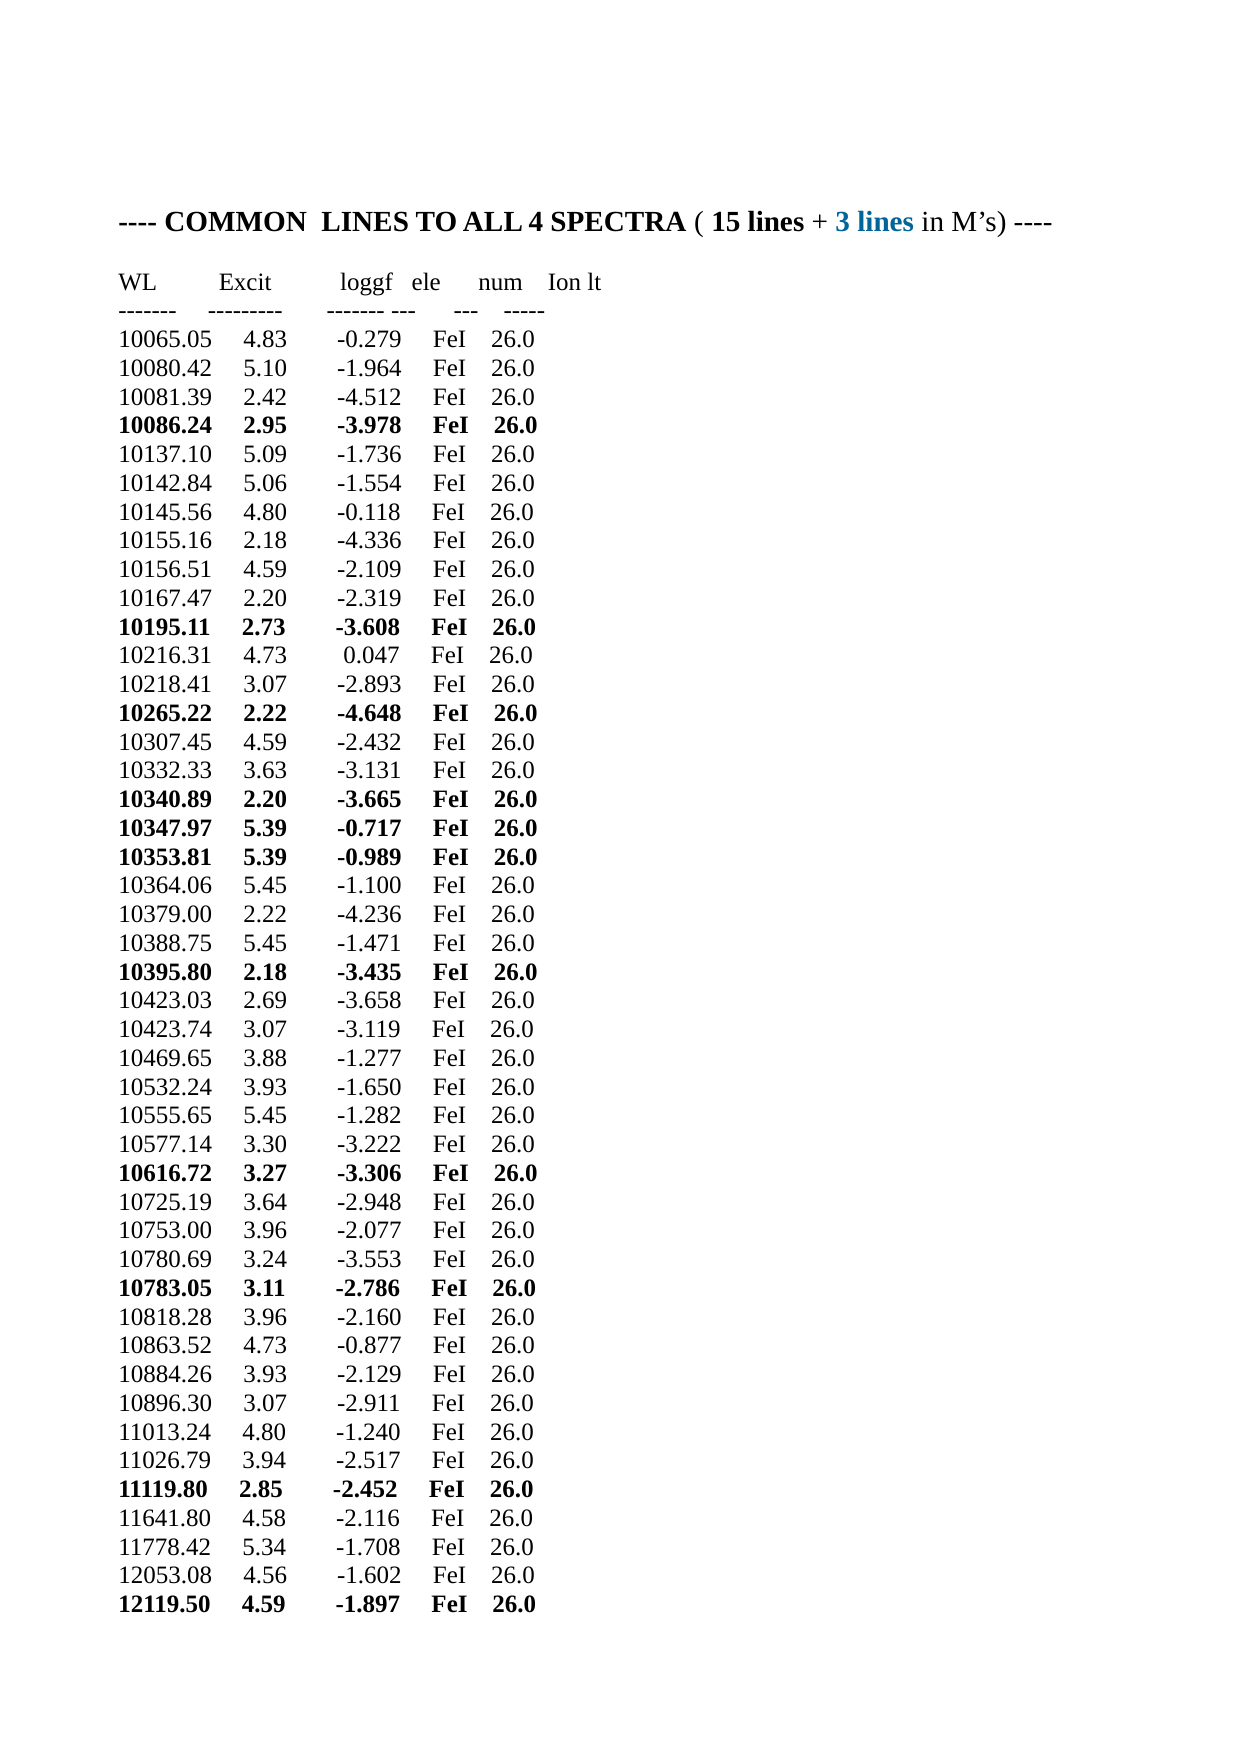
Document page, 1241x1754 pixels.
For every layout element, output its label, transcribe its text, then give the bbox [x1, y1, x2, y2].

text 10423.03 2.69 -3.658 FeI 26.0 [118, 985, 1122, 1014]
text ---- COMMON LINES TO ALL 4 SPECTRA ( 15 lines + 3 lines in M’s) ---- [118, 204, 1122, 238]
text 11119.80 2.85 -2.452 FeI 26.0 [118, 1474, 1122, 1503]
text 10725.19 3.64 -2.948 FeI 26.0 [118, 1187, 1122, 1215]
text 10155.16 2.18 -4.336 FeI 26.0 [118, 525, 1122, 554]
text 10307.45 4.59 -2.432 FeI 26.0 [118, 727, 1122, 755]
text 10469.65 3.88 -1.277 FeI 26.0 [118, 1043, 1122, 1072]
text 10818.28 3.96 -2.160 FeI 26.0 [118, 1302, 1122, 1330]
text 10423.74 3.07 -3.119 FeI 26.0 [118, 1014, 1122, 1043]
text 10265.22 2.22 -4.648 FeI 26.0 [118, 698, 1122, 727]
text 10532.24 3.93 -1.650 FeI 26.0 [118, 1072, 1122, 1100]
text 10145.56 4.80 -0.118 FeI 26.0 [118, 497, 1122, 525]
text 10388.75 5.45 -1.471 FeI 26.0 [118, 928, 1122, 957]
text 10195.11 2.73 -3.608 FeI 26.0 [118, 612, 1122, 640]
text 11013.24 4.80 -1.240 FeI 26.0 [118, 1417, 1122, 1445]
text 10379.00 2.22 -4.236 FeI 26.0 [118, 899, 1122, 928]
text 11641.80 4.58 -2.116 FeI 26.0 [118, 1503, 1122, 1532]
text 10142.84 5.06 -1.554 FeI 26.0 [118, 468, 1122, 497]
text 10218.41 3.07 -2.893 FeI 26.0 [118, 669, 1122, 698]
text 10137.10 5.09 -1.736 FeI 26.0 [118, 439, 1122, 468]
text ------- --------- ------- --- --- ----- [118, 295, 1122, 324]
text 10086.24 2.95 -3.978 FeI 26.0 [118, 410, 1122, 439]
text 10167.47 2.20 -2.319 FeI 26.0 [118, 583, 1122, 612]
text 10884.26 3.93 -2.129 FeI 26.0 [118, 1359, 1122, 1388]
text 10080.42 5.10 -1.964 FeI 26.0 [118, 353, 1122, 382]
text 10364.06 5.45 -1.100 FeI 26.0 [118, 870, 1122, 899]
text 10065.05 4.83 -0.279 FeI 26.0 [118, 324, 1122, 353]
text 10081.39 2.42 -4.512 FeI 26.0 [118, 382, 1122, 410]
text 12119.50 4.59 -1.897 FeI 26.0 [118, 1589, 1122, 1618]
text 10216.31 4.73 0.047 FeI 26.0 [118, 640, 1122, 669]
text 11778.42 5.34 -1.708 FeI 26.0 [118, 1532, 1122, 1560]
text 10353.81 5.39 -0.989 FeI 26.0 [118, 842, 1122, 870]
text 10753.00 3.96 -2.077 FeI 26.0 [118, 1215, 1122, 1244]
text 10616.72 3.27 -3.306 FeI 26.0 [118, 1158, 1122, 1187]
text 10340.89 2.20 -3.665 FeI 26.0 [118, 784, 1122, 813]
text 10780.69 3.24 -3.553 FeI 26.0 [118, 1244, 1122, 1273]
text 10156.51 4.59 -2.109 FeI 26.0 [118, 554, 1122, 583]
text WL Excit loggf ele num Ion lt [118, 267, 1122, 295]
text 10347.97 5.39 -0.717 FeI 26.0 [118, 813, 1122, 842]
text 10577.14 3.30 -3.222 FeI 26.0 [118, 1129, 1122, 1158]
text 12053.08 4.56 -1.602 FeI 26.0 [118, 1560, 1122, 1589]
text 10896.30 3.07 -2.911 FeI 26.0 [118, 1388, 1122, 1417]
text 10555.65 5.45 -1.282 FeI 26.0 [118, 1100, 1122, 1129]
text 10863.52 4.73 -0.877 FeI 26.0 [118, 1330, 1122, 1359]
text 10783.05 3.11 -2.786 FeI 26.0 [118, 1273, 1122, 1302]
text 11026.79 3.94 -2.517 FeI 26.0 [118, 1445, 1122, 1474]
text 10395.80 2.18 -3.435 FeI 26.0 [118, 957, 1122, 985]
text 10332.33 3.63 -3.131 FeI 26.0 [118, 755, 1122, 784]
